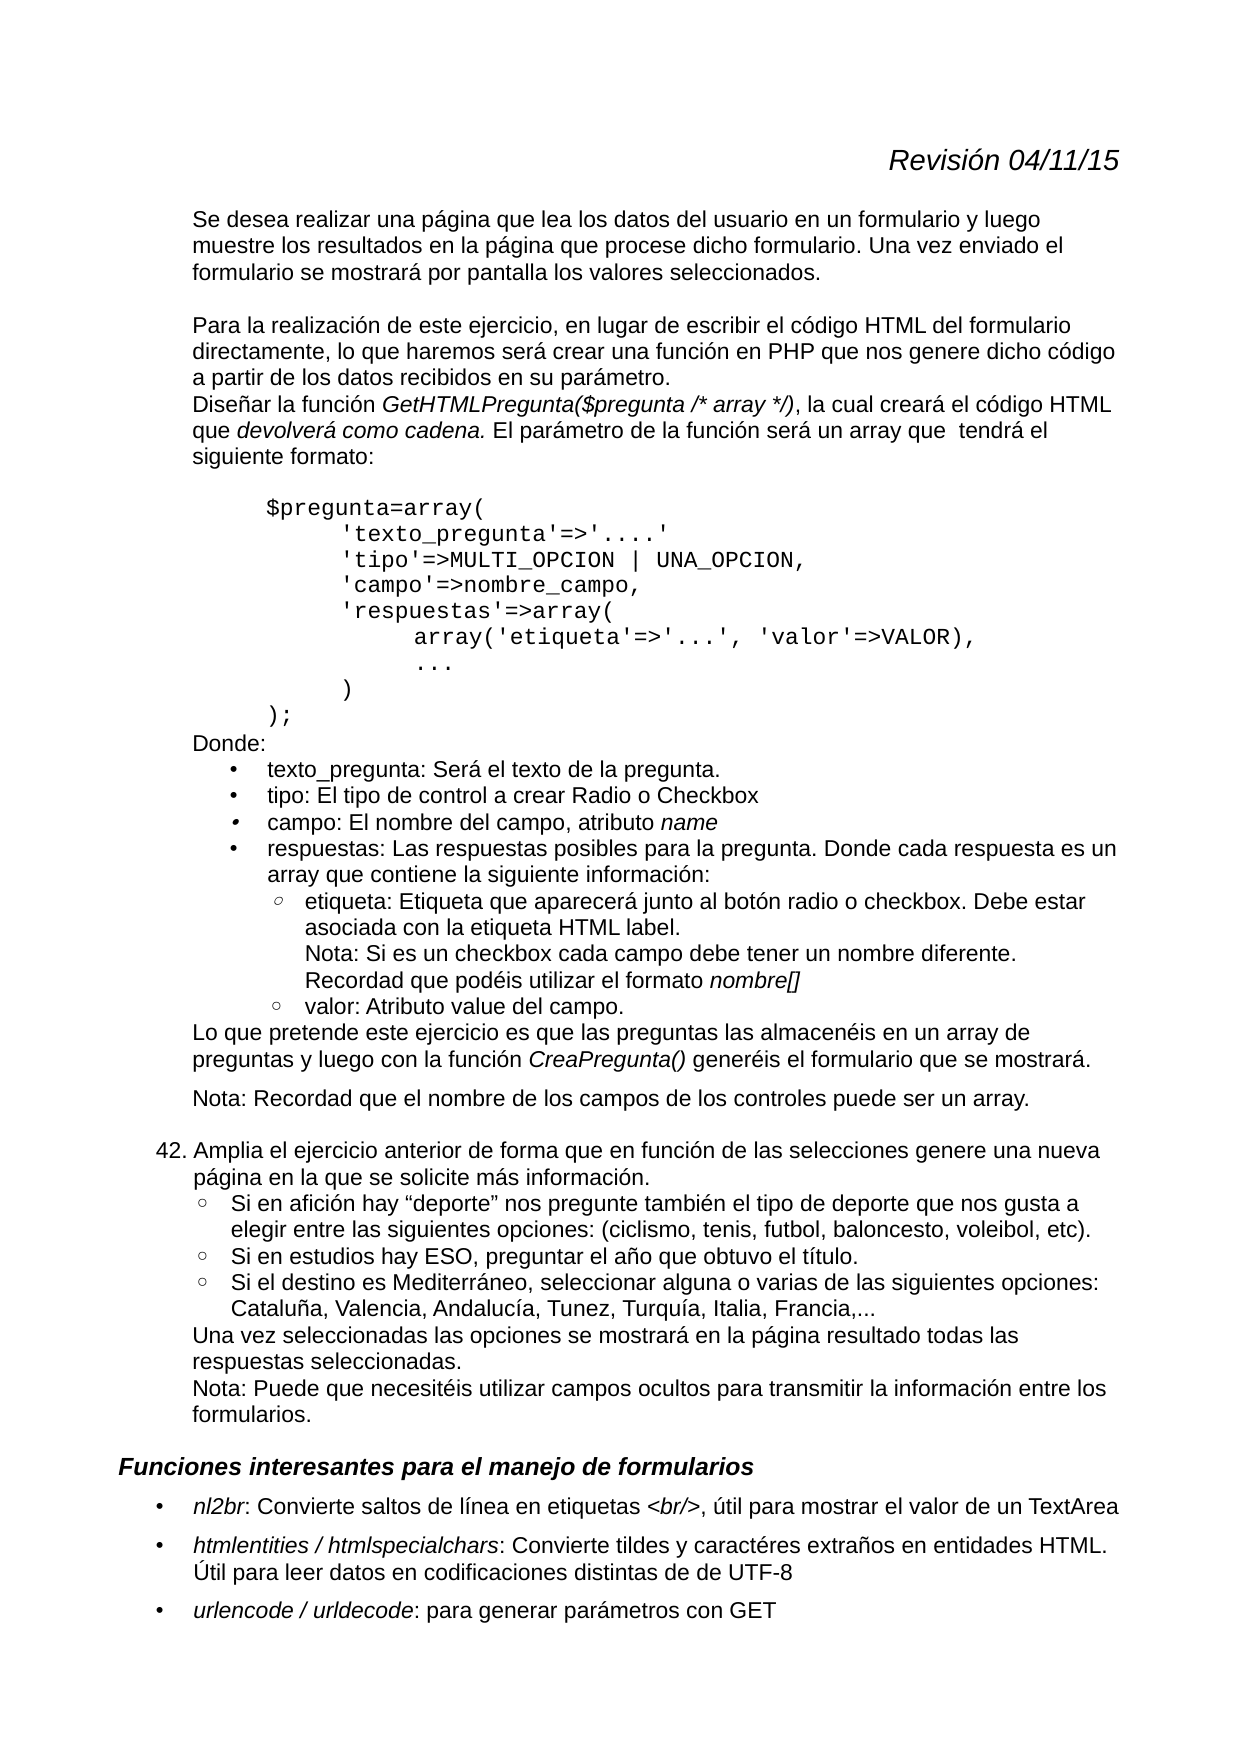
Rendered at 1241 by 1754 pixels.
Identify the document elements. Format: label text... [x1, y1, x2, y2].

list nl2br: Convierte saltos de línea en etiquetas <br/>, útil para mostrar el valor de un TextArea [156, 1493, 1122, 1519]
list valor: Atributo value del campo. [267, 993, 1122, 1019]
text Nota: Puede que necesitéis utilizar campos ocultos para transmitir la información entre los formularios. [192, 1374, 1122, 1427]
list texto_pregunta: Será el texto de la pregunta. [229, 756, 1122, 782]
list Amplia el ejercicio anterior de forma que en función de las selecciones genere una nueva página en la que se solicite más información. [156, 1137, 1122, 1190]
text Donde: [192, 729, 1122, 756]
text ); [266, 703, 1122, 729]
text Nota: Recordad que el nombre de los campos de los controles puede ser un array. [192, 1084, 1122, 1111]
text Lo que pretende este ejercicio es que las preguntas las almacenéis en un array de preguntas y luego con la función CreaPregunta() generéis el formulario que se mostrará. [192, 1019, 1122, 1072]
text 'texto_pregunta'=>'....' [340, 522, 1122, 548]
list Si en afición hay “deporte” nos pregunte también el tipo de deporte que nos gusta a elegir entre las siguientes opciones: (ciclismo, tenis, futbol, baloncesto, voleibol, etc). [193, 1190, 1122, 1243]
text $pregunta=array( [266, 496, 1122, 522]
text 'tipo'=>MULTI_OPCION | UNA_OPCION, [340, 548, 1122, 574]
text 'campo'=>nombre_campo, [340, 574, 1122, 600]
list urlencode / urldecode: para generar parámetros con GET [156, 1597, 1122, 1624]
text Una vez seleccionadas las opciones se mostrará en la página resultado todas las respuestas seleccionadas. [192, 1322, 1122, 1374]
text array('etiqueta'=>'...', 'valor'=>VALOR), [413, 626, 1122, 652]
list etiqueta: Etiqueta que aparecerá junto al botón radio o checkbox. Debe estar asociada con la etiqueta HTML label. Nota: Si es un checkbox cada campo debe tener un nombre diferente. Recordad que podéis utilizar el formato nombre[] [267, 888, 1122, 993]
list Si el destino es Mediterráneo, seleccionar alguna o varias de las siguientes opciones: Cataluña, Valencia, Andalucía, Tunez, Turquía, Italia, Francia,... [193, 1269, 1122, 1322]
text Para la realización de este ejercicio, en lugar de escribir el código HTML del formulario directamente, lo que haremos será crear una función en PHP que nos genere dicho código a partir de los datos recibidos en su parámetro. [192, 312, 1122, 391]
list respuestas: Las respuestas posibles para la pregunta. Donde cada respuesta es un array que contiene la siguiente información: [229, 835, 1122, 888]
text ) [340, 678, 1122, 703]
text Se desea realizar una página que lea los datos del usuario en un formulario y luego muestre los resultados en la página que procese dicho formulario. Una vez enviado el formulario se mostrará por pantalla los valores seleccionados. [192, 206, 1122, 285]
text ... [413, 652, 1122, 678]
text 'respuestas'=>array( [340, 600, 1122, 626]
text Diseñar la función GetHTMLPregunta($pregunta /* array */), la cual creará el código HTML que devolverá como cadena. El parámetro de la función será un array que tendrá el siguiente formato: [192, 391, 1122, 470]
list campo: El nombre del campo, atributo name [229, 808, 1122, 835]
list Si en estudios hay ESO, preguntar el año que obtuvo el título. [193, 1243, 1122, 1269]
list tipo: El tipo de control a crear Radio o Checkbox [229, 782, 1122, 808]
subtitle Funciones interesantes para el manejo de formularios [118, 1452, 1122, 1481]
list htmlentities / htmlspecialchars: Convierte tildes y caractéres extraños en entidades HTML. Útil para leer datos en codificaciones distintas de de UTF-8 [156, 1532, 1122, 1585]
